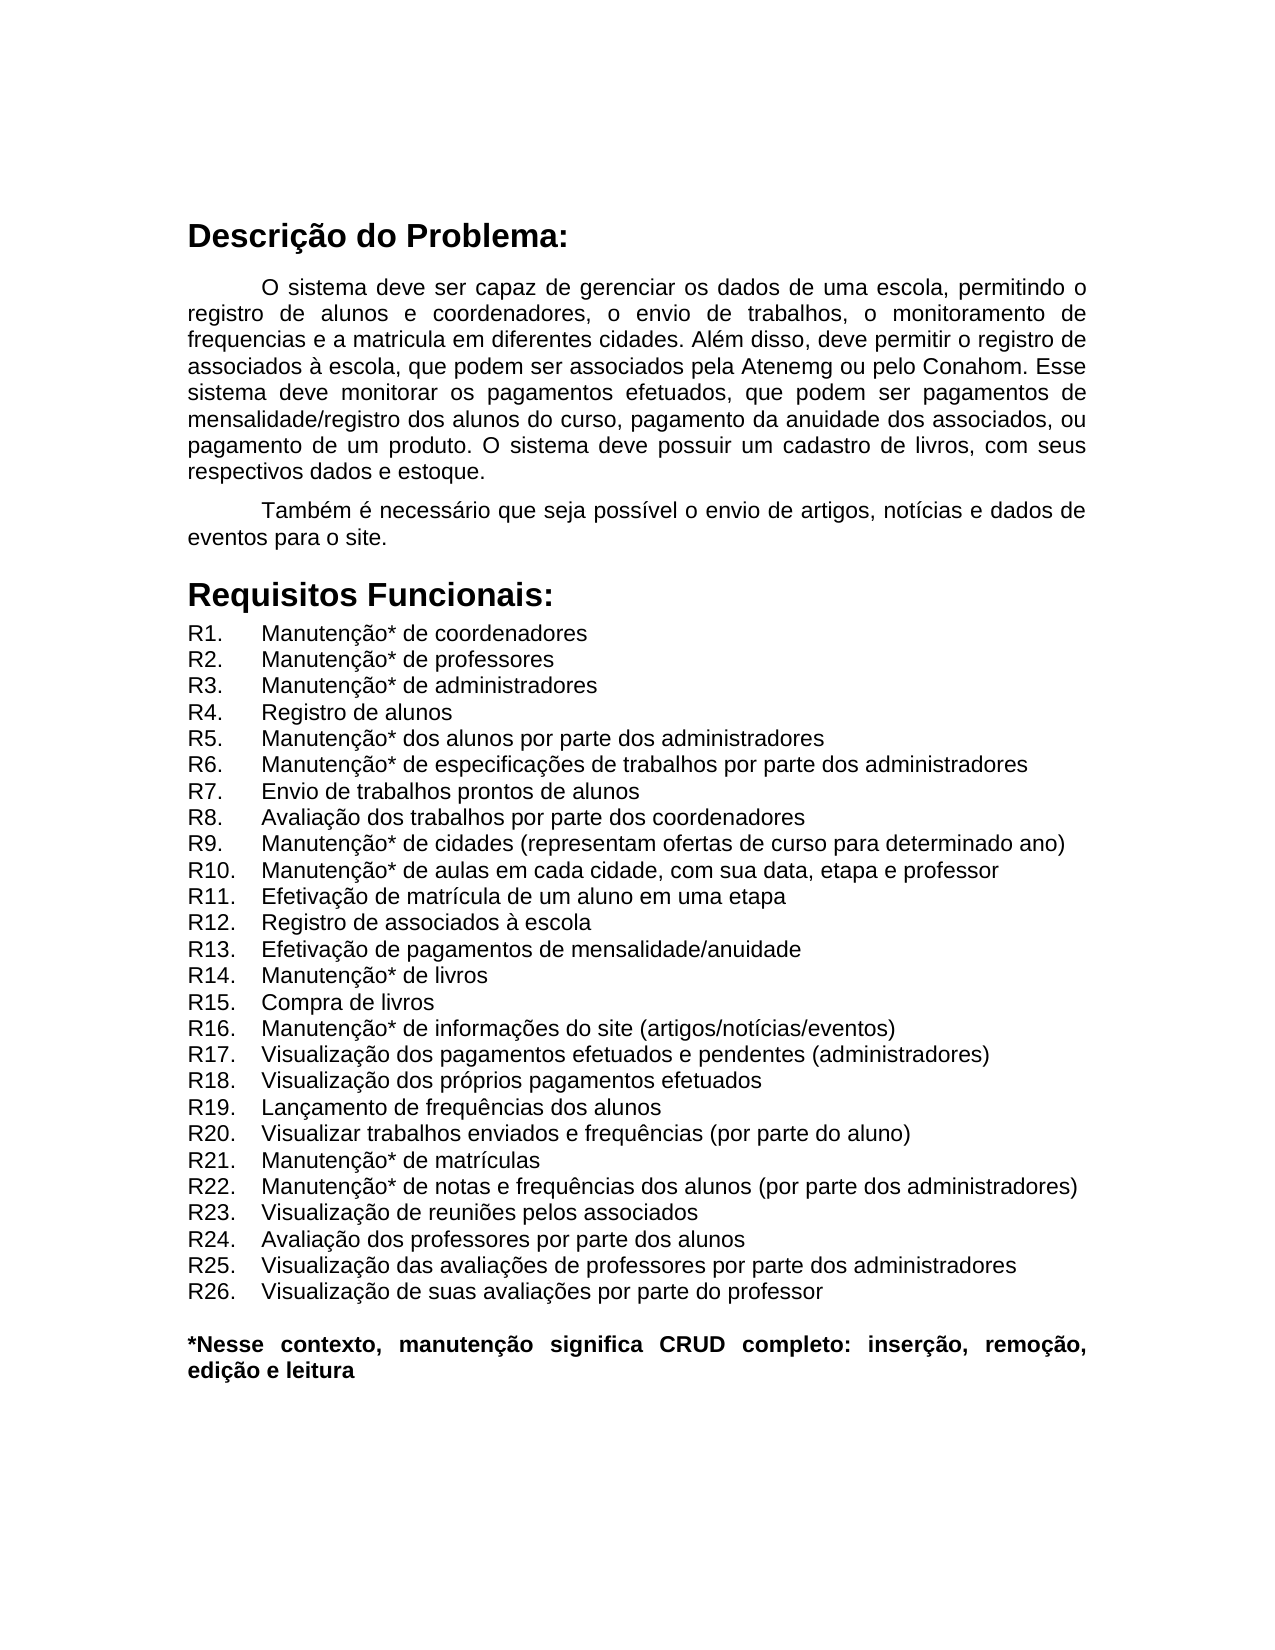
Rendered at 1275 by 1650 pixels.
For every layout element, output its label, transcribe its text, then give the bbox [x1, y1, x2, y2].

text O sistema deve ser capaz de gerenciar os dados de uma escola, permitindo o registro de alunos e coordenadores, o envio de trabalhos, o monitoramento de frequencias e a matricula em diferentes cidades. Além disso, deve permitir o registro de associados à escola, que podem ser associados pela Atenemg ou pelo Conahom. Esse sistema deve monitorar os pagamentos efetuados, que podem ser pagamentos de mensalidade/registro dos alunos do curso, pagamento da anuidade dos associados, ou pagamento de um produto. O sistema deve possuir um cadastro de livros, com seus respectivos dados e estoque. [187, 274, 1087, 484]
list Visualização de suas avaliações por parte do professor [187, 1278, 1087, 1305]
list Visualização das avaliações de professores por parte dos administradores [187, 1252, 1087, 1278]
list Visualizar trabalhos enviados e frequências (por parte do aluno) [187, 1120, 1087, 1147]
list Registro de alunos [187, 698, 1087, 725]
list Manutenção* de administradores [187, 672, 1087, 698]
list Manutenção* de professores [187, 646, 1087, 672]
list Manutenção* de informações do site (artigos/notícias/eventos) [187, 1015, 1087, 1041]
list Manutenção* de coordenadores [187, 619, 1087, 646]
list Manutenção* de matrículas [187, 1147, 1087, 1173]
list Visualização de reuniões pelos associados [187, 1199, 1087, 1226]
list Manutenção* de notas e frequências dos alunos (por parte dos administradores) [187, 1173, 1087, 1199]
list Avaliação dos trabalhos por parte dos coordenadores [187, 804, 1087, 830]
list Manutenção* dos alunos por parte dos administradores [187, 725, 1087, 751]
list Avaliação dos professores por parte dos alunos [187, 1226, 1087, 1252]
list Registro de associados à escola [187, 909, 1087, 936]
subtitle Requisitos Funcionais: [187, 575, 1087, 613]
list Efetivação de matrícula de um aluno em uma etapa [187, 883, 1087, 909]
list Lançamento de frequências dos alunos [187, 1094, 1087, 1120]
text Também é necessário que seja possível o envio de artigos, notícias e dados de eventos para o site. [187, 497, 1087, 550]
list Manutenção* de cidades (representam ofertas de curso para determinado ano) [187, 830, 1087, 857]
list Envio de trabalhos prontos de alunos [187, 778, 1087, 804]
list Manutenção* de livros [187, 962, 1087, 988]
subtitle Descrição do Problema: [187, 217, 1087, 255]
list Manutenção* de especificações de trabalhos por parte dos administradores [187, 751, 1087, 778]
list Efetivação de pagamentos de mensalidade/anuidade [187, 936, 1087, 962]
text *Nesse contexto, manutenção significa CRUD completo: inserção, remoção, edição e leitura [187, 1331, 1087, 1384]
list Visualização dos próprios pagamentos efetuados [187, 1067, 1087, 1094]
list Compra de livros [187, 988, 1087, 1015]
list Manutenção* de aulas em cada cidade, com sua data, etapa e professor [187, 857, 1087, 883]
list Visualização dos pagamentos efetuados e pendentes (administradores) [187, 1041, 1087, 1067]
